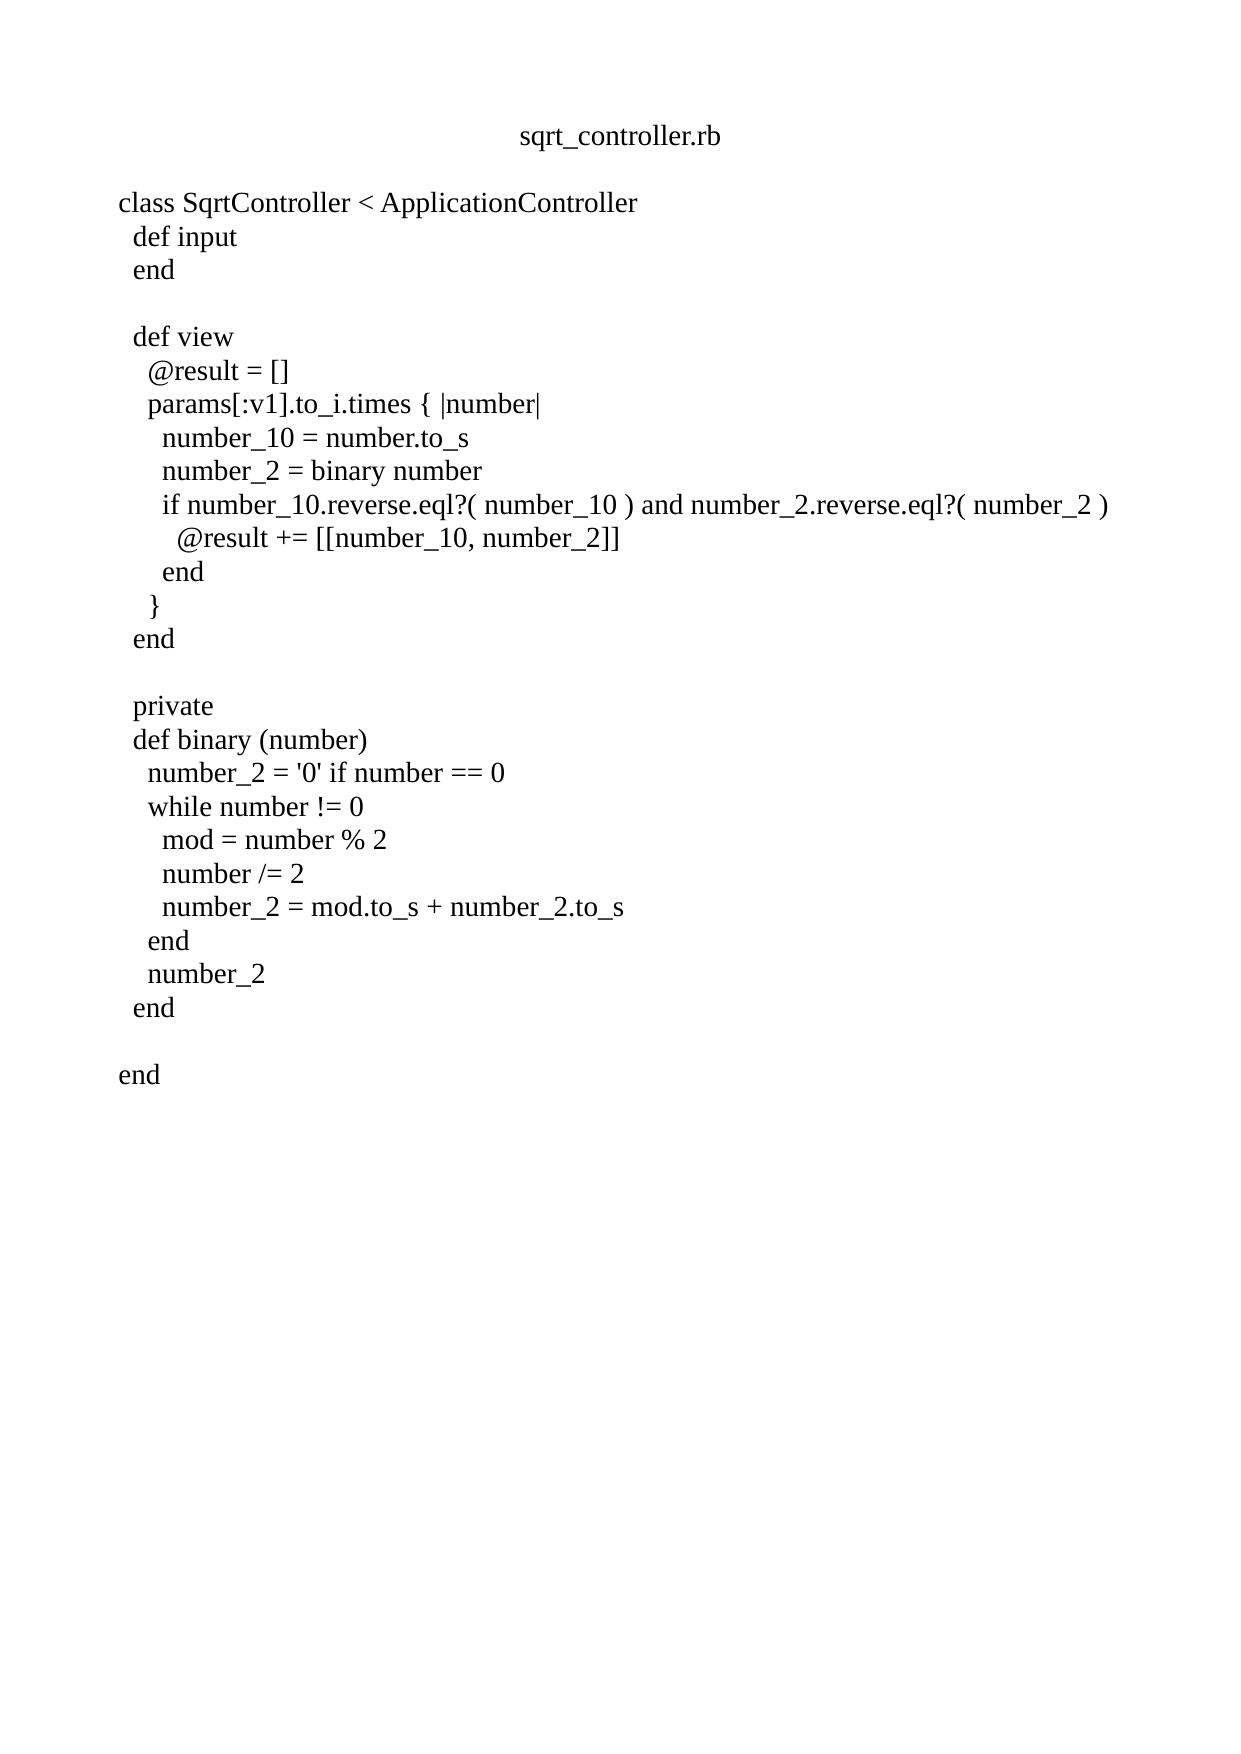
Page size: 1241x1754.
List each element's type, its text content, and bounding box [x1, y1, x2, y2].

text @result += [[number_10, number_2]] [118, 521, 1122, 554]
text number_10 = number.to_s [118, 420, 1122, 453]
text end [118, 554, 1122, 588]
text end [118, 923, 1122, 957]
text end [118, 621, 1122, 655]
text params[:v1].to_i.times { |number| [118, 386, 1122, 420]
text number_2 [118, 957, 1122, 990]
text number_2 = '0' if number == 0 [118, 755, 1122, 789]
text number_2 = mod.to_s + number_2.to_s [118, 889, 1122, 923]
text number /= 2 [118, 856, 1122, 889]
text } [118, 588, 1122, 621]
text number_2 = binary number [118, 453, 1122, 487]
text end [118, 1057, 1122, 1091]
text def input [118, 219, 1122, 252]
text sqrt_controller.rb [118, 118, 1122, 152]
text @result = [] [118, 353, 1122, 386]
text while number != 0 [118, 789, 1122, 822]
text def view [118, 319, 1122, 353]
text end [118, 990, 1122, 1024]
text if number_10.reverse.eql?( number_10 ) and number_2.reverse.eql?( number_2 ) [118, 487, 1122, 521]
text class SqrtController < ApplicationController [118, 185, 1122, 219]
text private [118, 688, 1122, 722]
text end [118, 252, 1122, 286]
text def binary (number) [118, 722, 1122, 755]
text mod = number % 2 [118, 822, 1122, 856]
